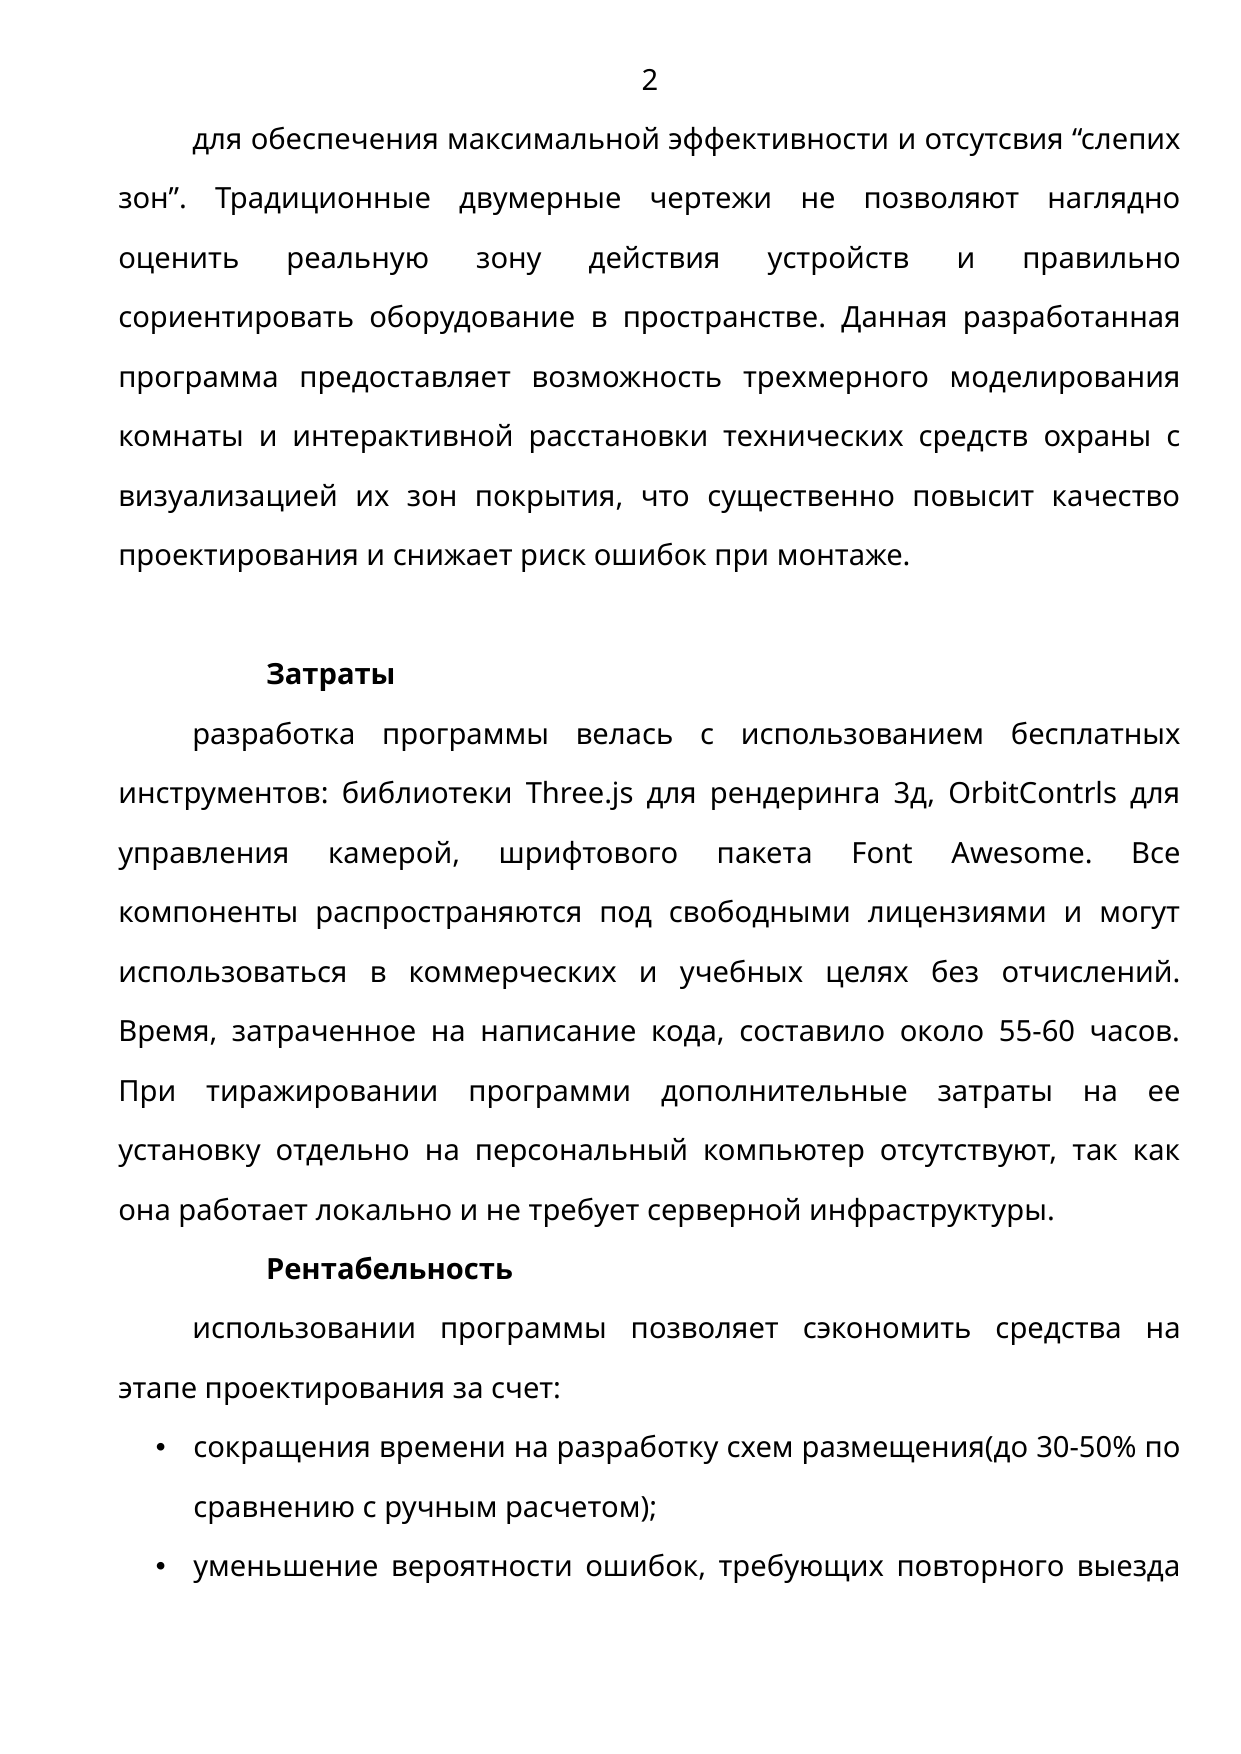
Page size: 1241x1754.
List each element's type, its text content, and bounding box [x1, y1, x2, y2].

list сокращения времени на разработку схем размещения(до 30-50% по сравнению с ручным расчетом); [156, 1427, 1181, 1526]
text разработка программы велась с использованием бесплатных инструментов: библиотеки Three.js для рендеринга 3д, OrbitContrls для управления камерой, шрифтового пакета Font Awesome. Все компоненты распространяются под свободными лицензиями и могут использоваться в коммерческих и учебных целях без отчислений. Время, затраченное на написание кода, составило около 55-60 часов. При тиражировании программи дополнительные затраты на ее установку отдельно на персональный компьютер отсутствуют, так как она работает локально и не требует серверной инфраструктуры. [118, 713, 1181, 1228]
text Затраты [118, 653, 1181, 693]
text использовании программы позволяет сэкономить средства на этапе проектирования за счет: [118, 1308, 1181, 1407]
list уменьшение вероятности ошибок, требующих повторного выезда [156, 1546, 1181, 1585]
text Рентабельность [118, 1248, 1181, 1288]
text для обеспечения максимальной эффективности и отсутсвия “слепих зон”. Традиционные двумерные чертежи не позволяют наглядно оценить реальную зону действия устройств и правильно сориентировать оборудование в пространстве. Данная разработанная программа предоставляет возможность трехмерного моделирования комнаты и интерактивной расстановки технических средств охраны с визуализацией их зон покрытия, что существенно повысит качество проектирования и снижает риск ошибок при монтаже. [118, 118, 1181, 574]
